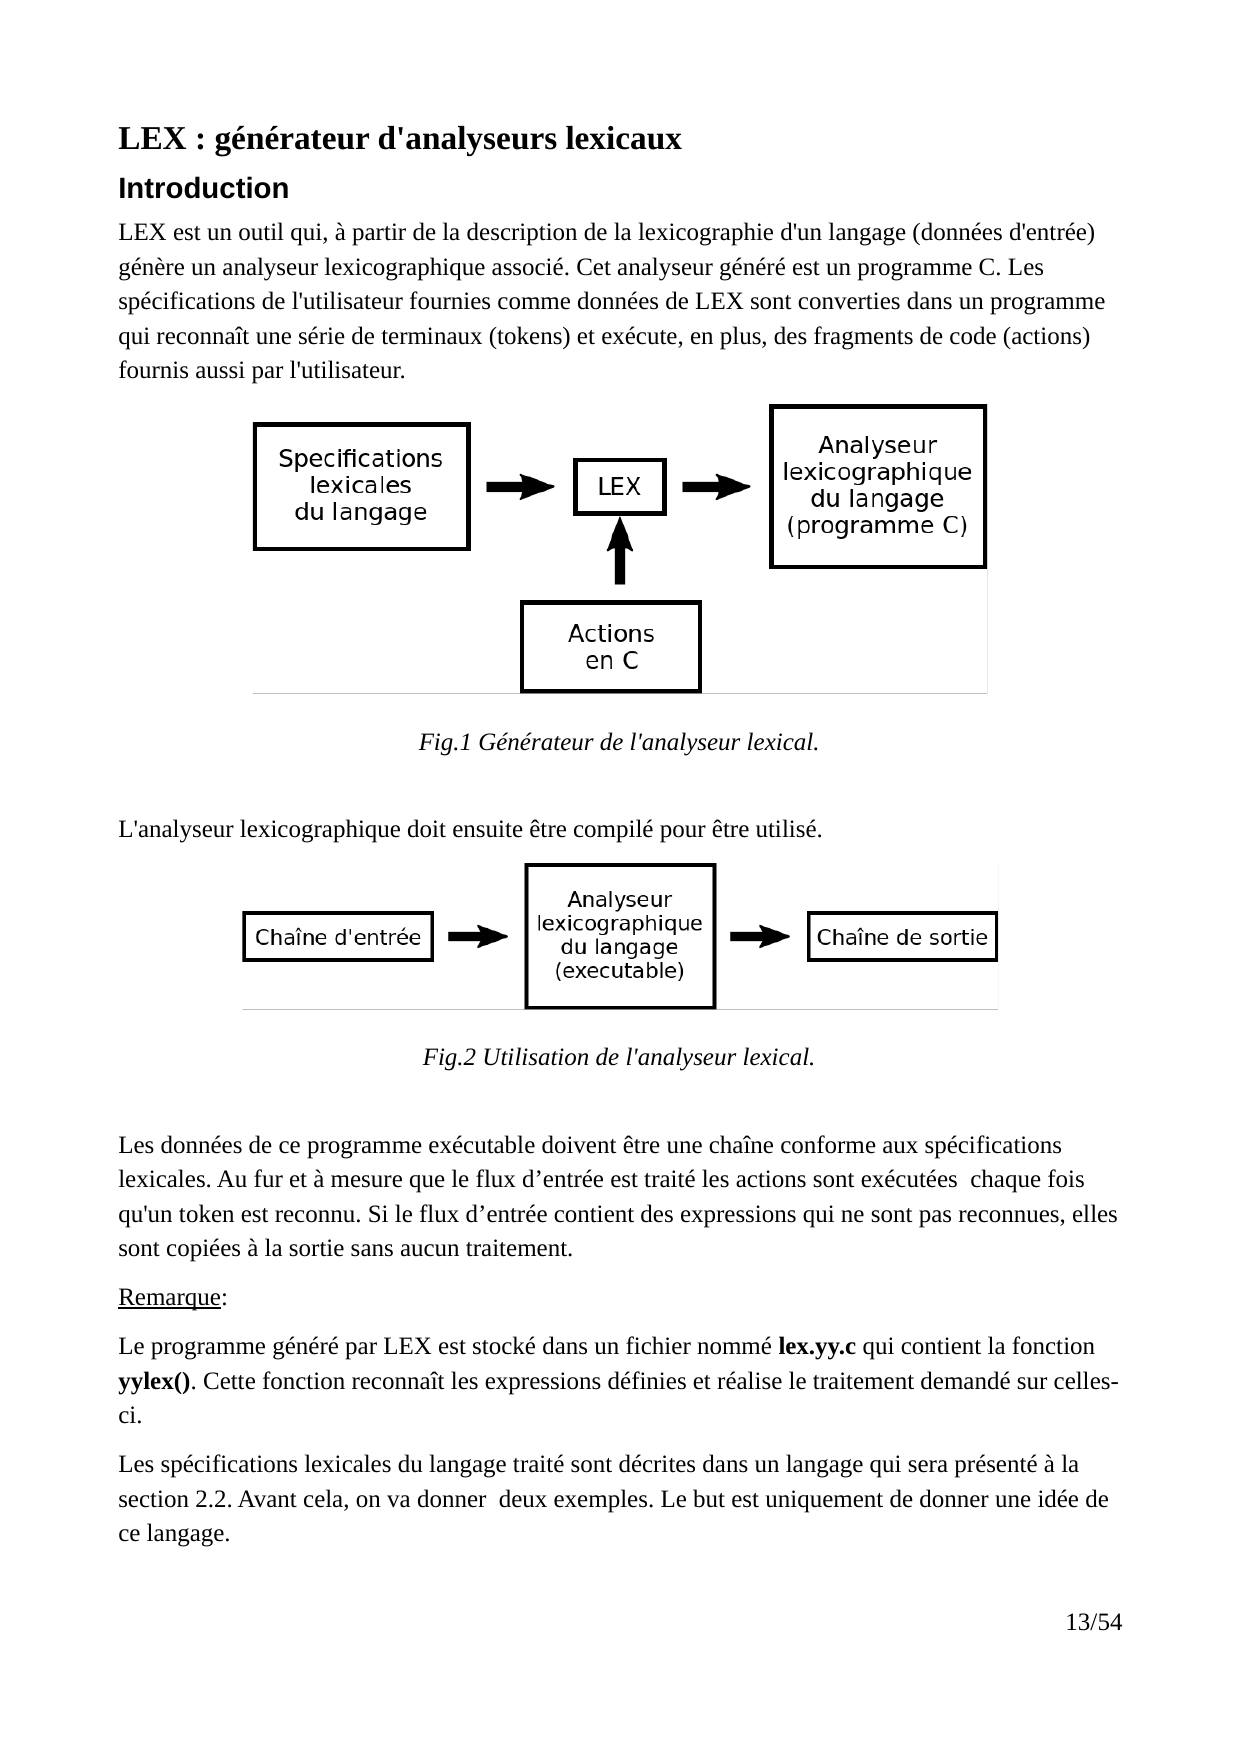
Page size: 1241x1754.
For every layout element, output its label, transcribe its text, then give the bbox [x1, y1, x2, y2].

text Fig.1 Générateur de l'analyseur lexical. [118, 727, 1122, 756]
text Remarque: [118, 1282, 1122, 1311]
text Fig.2 Utilisation de l'analyseur lexical. [118, 1042, 1122, 1071]
text L'analyseur lexicographique doit ensuite être compilé pour être utilisé. [118, 814, 1122, 843]
picture [242, 863, 999, 1010]
picture [252, 404, 988, 694]
subtitle Introduction [118, 171, 1122, 205]
subtitle LEX : générateur d'analyseurs lexicaux [118, 118, 1122, 156]
text Les données de ce programme exécutable doivent être une chaîne conforme aux spécifications lexicales. Au fur et à mesure que le flux d’entrée est traité les actions sont exécutées chaque fois qu'un token est reconnu. Si le flux d’entrée contient des expressions qui ne sont pas reconnues, elles sont copiées à la sortie sans aucun traitement. [118, 1130, 1122, 1262]
text Le programme généré par LEX est stocké dans un fichier nommé lex.yy.c qui contient la fonction yylex(). Cette fonction reconnaît les expressions définies et réalise le traitement demandé sur celles-ci. [118, 1331, 1122, 1429]
text Les spécifications lexicales du langage traité sont décrites dans un langage qui sera présenté à la section 2.2. Avant cela, on va donner deux exemples. Le but est uniquement de donner une idée de ce langage. [118, 1449, 1122, 1547]
text LEX est un outil qui, à partir de la description de la lexicographie d'un langage (données d'entrée) génère un analyseur lexicographique associé. Cet analyseur généré est un programme C. Les spécifications de l'utilisateur fournies comme données de LEX sont converties dans un programme qui reconnaît une série de terminaux (tokens) et exécute, en plus, des fragments de code (actions) fournis aussi par l'utilisateur. [118, 217, 1122, 384]
